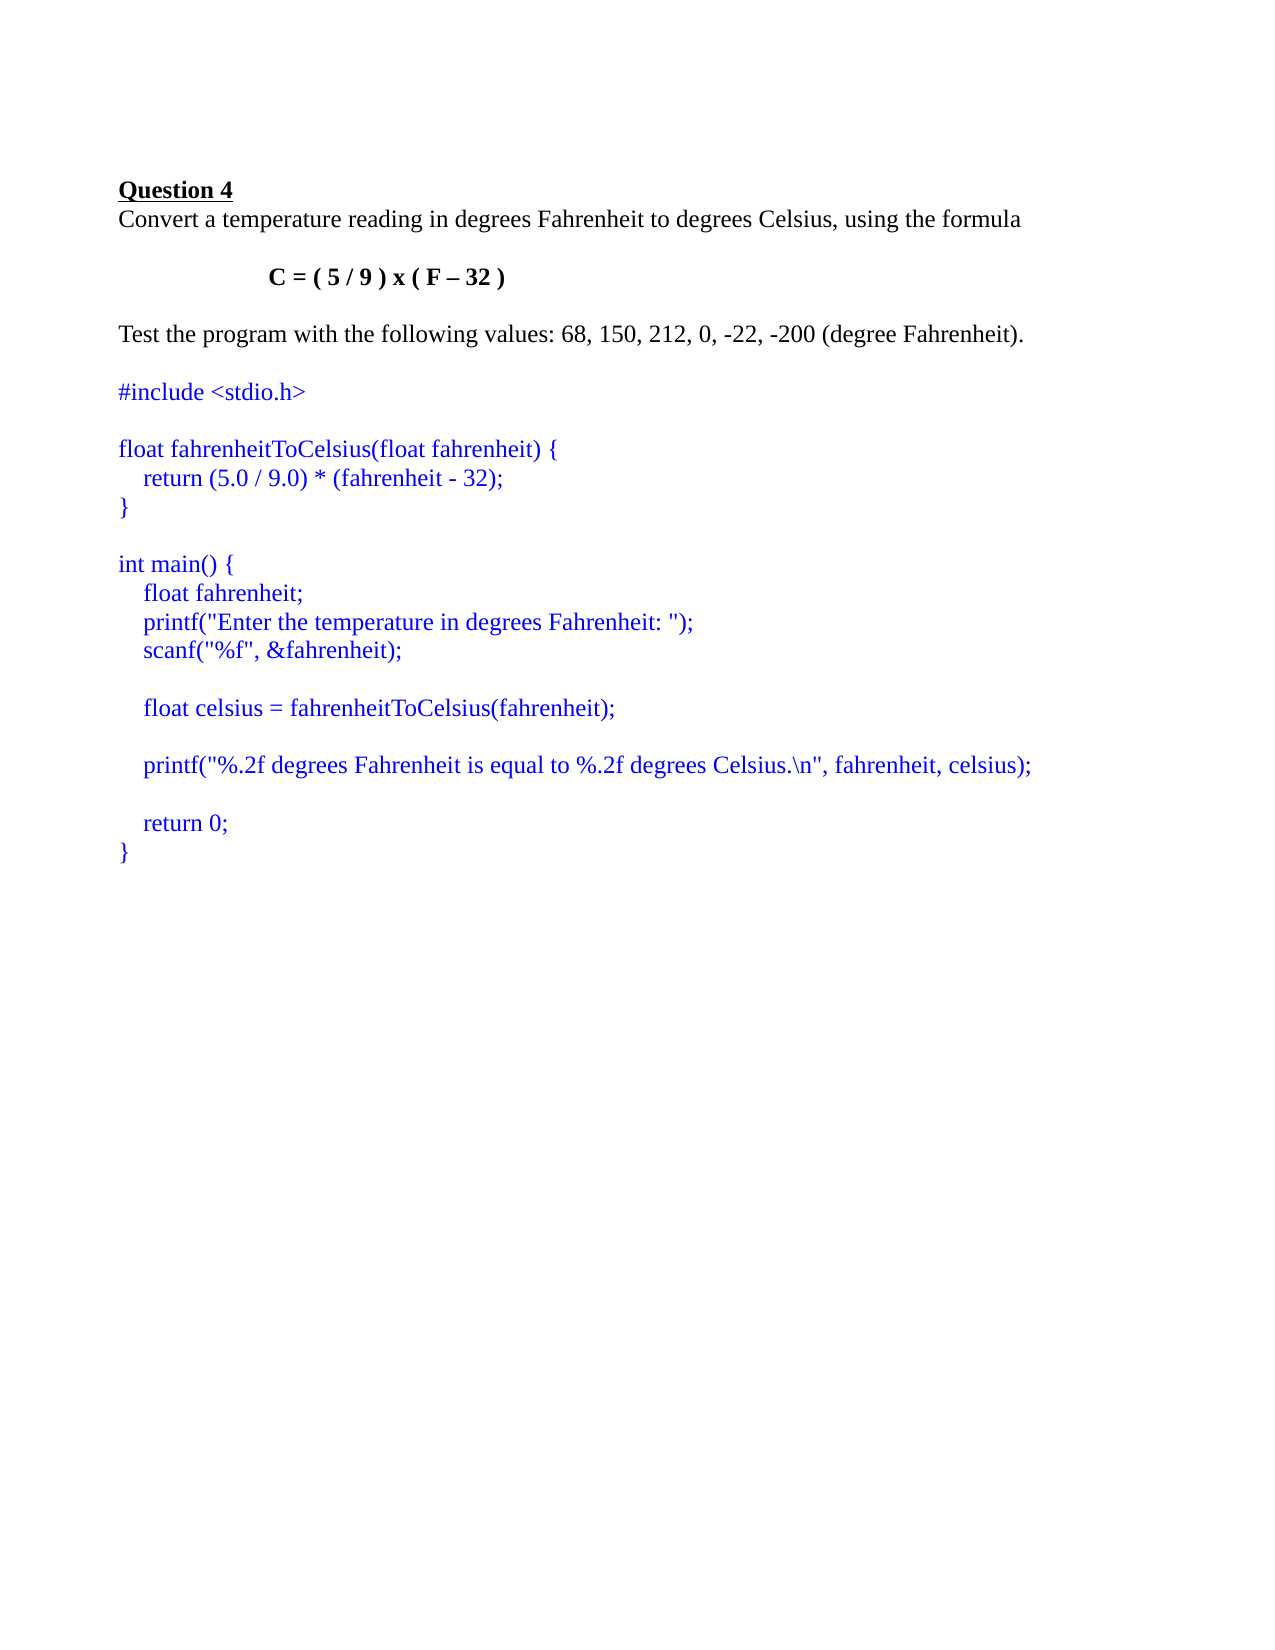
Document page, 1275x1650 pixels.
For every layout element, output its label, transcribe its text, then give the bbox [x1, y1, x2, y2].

text float fahrenheit; [118, 578, 1157, 607]
text printf("Enter the temperature in degrees Fahrenheit: "); [118, 607, 1157, 636]
text Convert a temperature reading in degrees Fahrenheit to degrees Celsius, using the formula [118, 204, 1157, 233]
text } [118, 492, 1157, 521]
text return (5.0 / 9.0) * (fahrenheit - 32); [118, 463, 1157, 492]
text printf("%.2f degrees Fahrenheit is equal to %.2f degrees Celsius.\n", fahrenheit, celsius); [118, 751, 1157, 779]
text scanf("%f", &fahrenheit); [118, 636, 1157, 664]
text int main() { [118, 549, 1157, 578]
text #include <stdio.h> [118, 377, 1157, 406]
text float fahrenheitToCelsius(float fahrenheit) { [118, 434, 1157, 463]
text C = ( 5 / 9 ) x ( F – 32 ) [268, 262, 1157, 291]
text float celsius = fahrenheitToCelsius(fahrenheit); [118, 693, 1157, 722]
text return 0; [118, 808, 1157, 837]
text } [118, 837, 1157, 866]
text Test the program with the following values: 68, 150, 212, 0, -22, -200 (degree Fahrenheit). [118, 319, 1157, 348]
text Question 4 [118, 176, 1157, 204]
